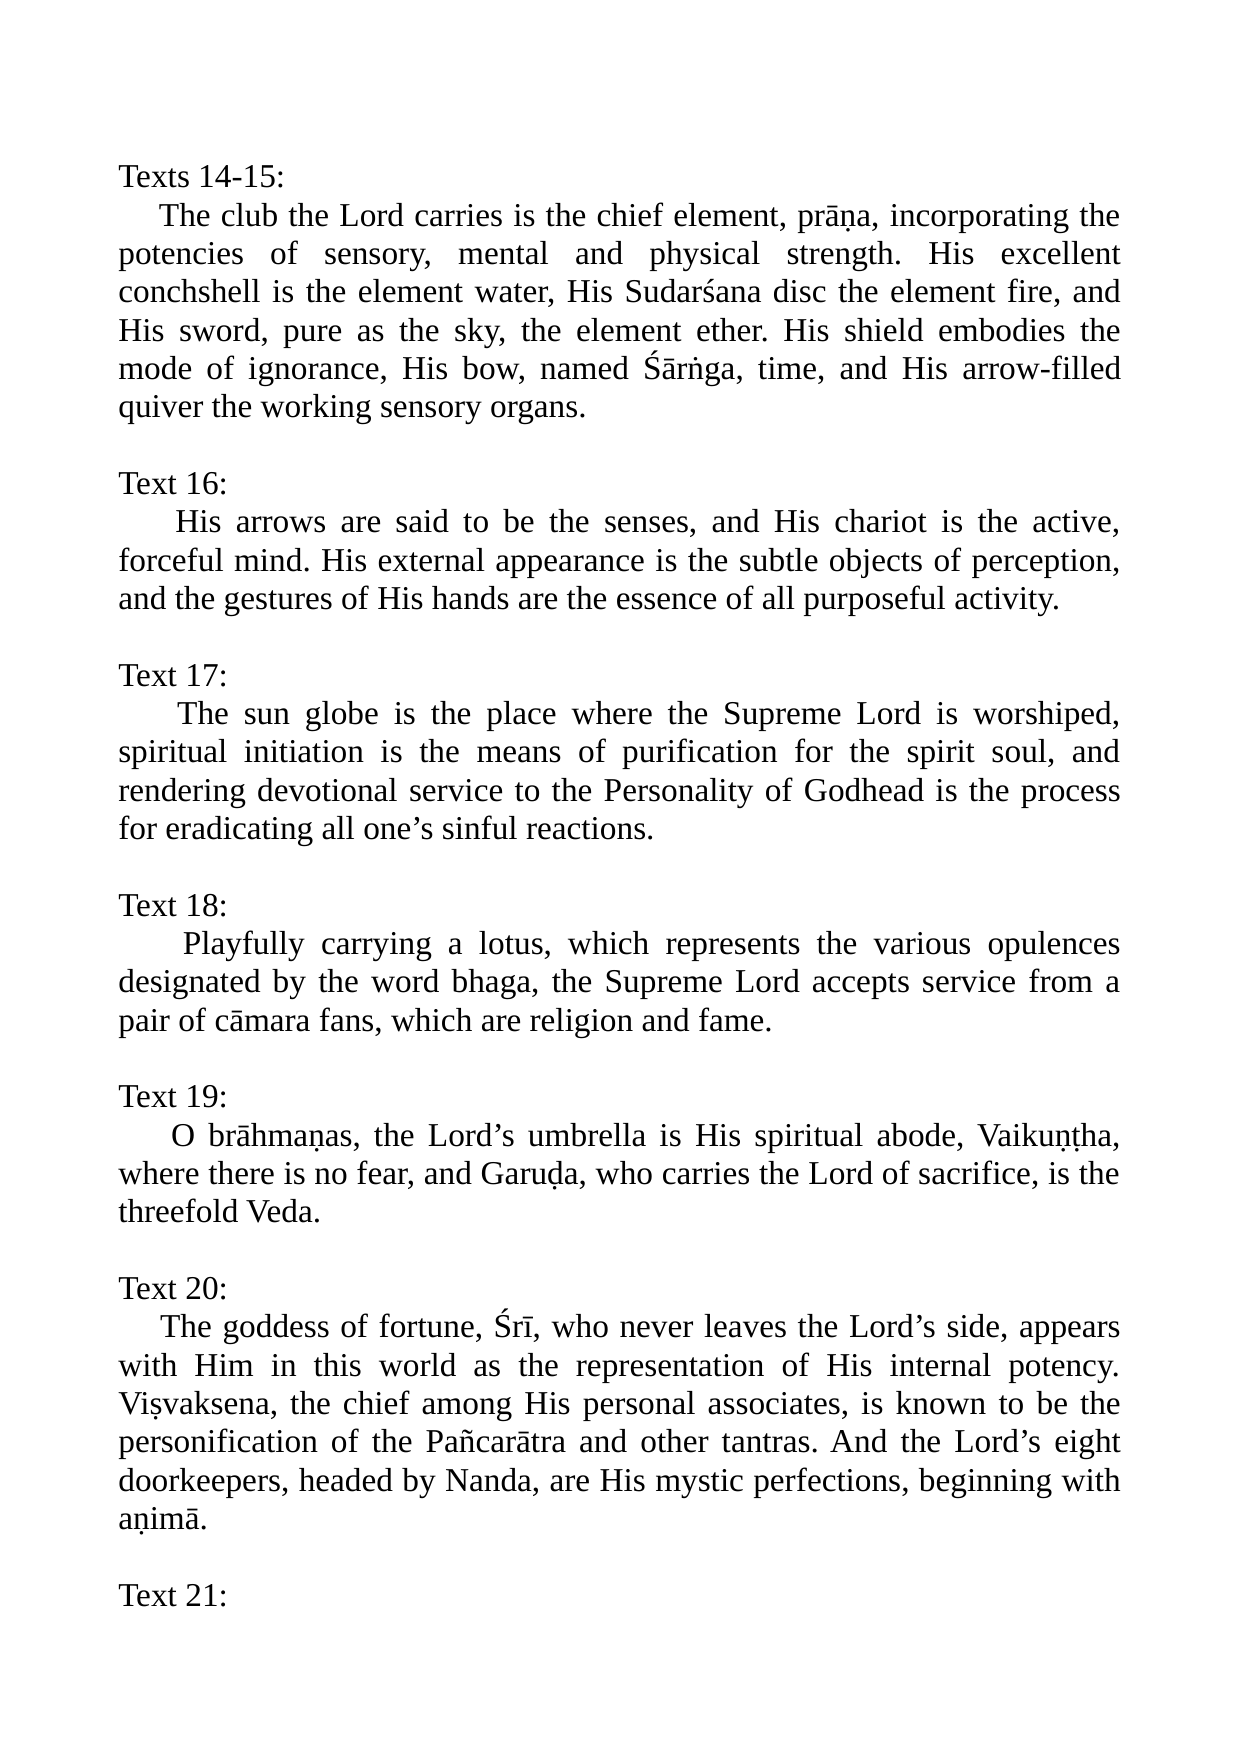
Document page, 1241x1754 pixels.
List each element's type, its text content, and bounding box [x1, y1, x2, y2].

text Text 17: [118, 655, 1122, 693]
text Text 20: [118, 1268, 1122, 1306]
text Text 16: [118, 463, 1122, 501]
text The club the Lord carries is the chief element, prāṇa, incorporating the potencies of sensory, mental and physical strength. His excellent conchshell is the element water, His Sudarśana disc the element fire, and His sword, pure as the sky, the element ether. His shield embodies the mode of ignorance, His bow, named Śārṅga, time, and His arrow-filled quiver the working sensory organs. [118, 195, 1122, 425]
text The goddess of fortune, Śrī, who never leaves the Lord’s side, appears with Him in this world as the representation of His internal potency. Viṣvaksena, the chief among His personal associates, is known to be the personification of the Pañcarātra and other tantras. And the Lord’s eight doorkeepers, headed by Nanda, are His mystic perfections, beginning with aṇimā. [118, 1306, 1122, 1536]
text The sun globe is the place where the Supreme Lord is worshiped, spiritual initiation is the means of purification for the spirit soul, and rendering devotional service to the Personality of Godhead is the process for eradicating all one’s sinful reactions. [118, 693, 1122, 846]
text Text 19: [118, 1076, 1122, 1115]
text His arrows are said to be the senses, and His chariot is the active, forceful mind. His external appearance is the subtle objects of perception, and the gestures of His hands are the essence of all purposeful activity. [118, 501, 1122, 616]
text Playfully carrying a lotus, which represents the various opulences designated by the word bhaga, the Supreme Lord accepts service from a pair of cāmara fans, which are religion and fame. [118, 923, 1122, 1038]
text O brāhmaṇas, the Lord’s umbrella is His spiritual abode, Vaikuṇṭha, where there is no fear, and Garuḍa, who carries the Lord of sacrifice, is the threefold Veda. [118, 1115, 1122, 1230]
text Text 18: [118, 885, 1122, 923]
text Text 21: [118, 1575, 1122, 1613]
text Texts 14-15: [118, 156, 1122, 195]
